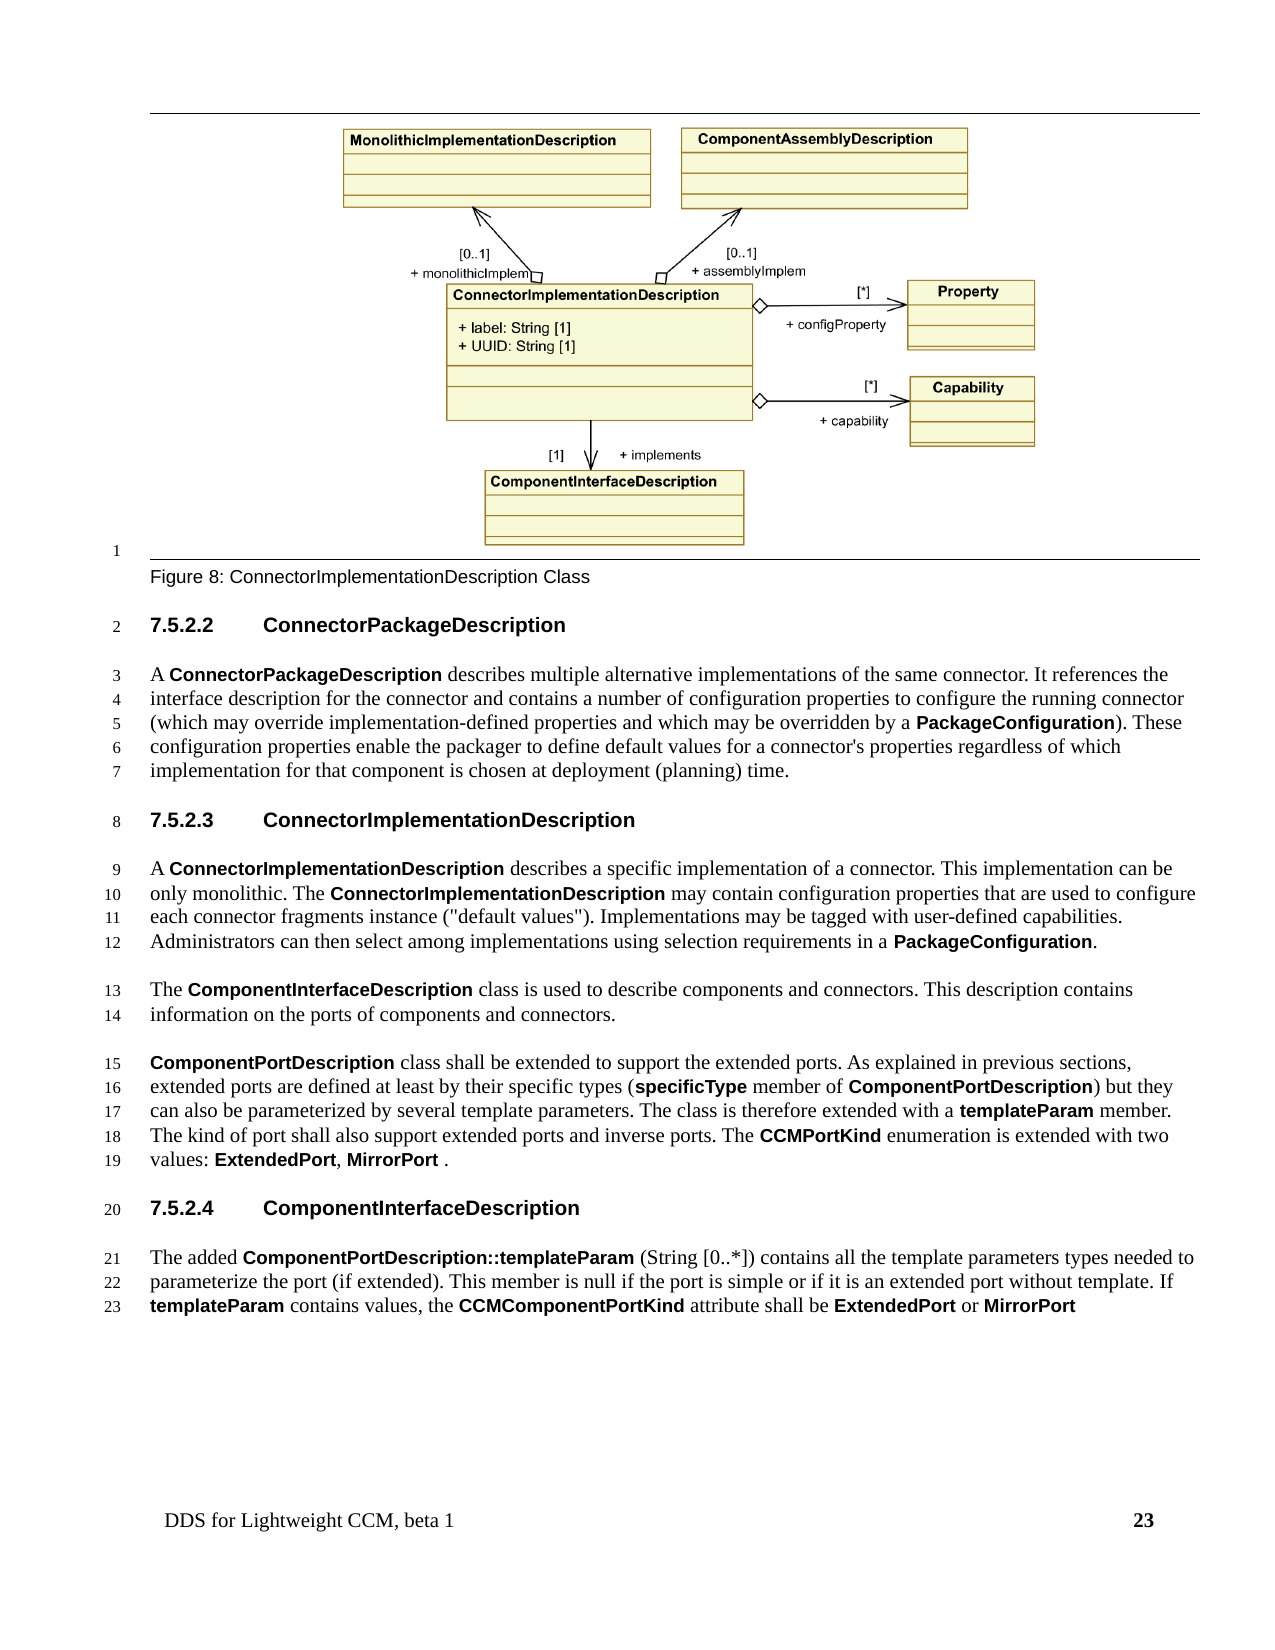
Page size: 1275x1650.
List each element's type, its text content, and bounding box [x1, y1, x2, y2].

subtitle ComponentInterfaceDescription [150, 1196, 1200, 1220]
text The ComponentInterfaceDescription class is used to describe components and connectors. This description contains information on the ports of components and connectors. [150, 977, 1200, 1026]
text The added ComponentPortDescription::templateParam (String [0..*]) contains all the template parameters types needed to parameterize the port (if extended). This member is null if the port is simple or if it is an extended port without template. If templateParam contains values, the CCMComponentPortKind attribute shall be ExtendedPort or MirrorPort [150, 1245, 1200, 1317]
text A ConnectorPackageDescription describes multiple alternative implementations of the same connector. It references the interface description for the connector and contains a number of configuration properties to configure the running connector (which may override implementation-defined properties and which may be overridden by a PackageConfiguration). These configuration properties enable the packager to define default values for a connector's properties regardless of which implementation for that component is chosen at deployment (planning) time. [150, 662, 1200, 782]
picture [342, 125, 1038, 547]
subtitle ConnectorImplementationDescription [150, 808, 1200, 832]
text ComponentPortDescription class shall be extended to support the extended ports. As explained in previous sections, extended ports are defined at least by their specific types (specificType member of ComponentPortDescription) but they can also be parameterized by several template parameters. The class is therefore extended with a templateParam member. The kind of port shall also support extended ports and inverse ports. The CCMPortKind enumeration is extended with two values: ExtendedPort, MirrorPort . [150, 1050, 1200, 1171]
text A ConnectorImplementationDescription describes a specific implementation of a connector. This implementation can be only monolithic. The ConnectorImplementationDescription may contain configuration properties that are used to configure each connector fragments instance ("default values"). Implementations may be tagged with user-defined capabilities. Administrators can then select among implementations using selection requirements in a PackageConfiguration. [150, 856, 1200, 953]
subtitle ConnectorPackageDescription [150, 613, 1200, 637]
text Figure 8: ConnectorImplementationDescription Class [150, 566, 1200, 587]
